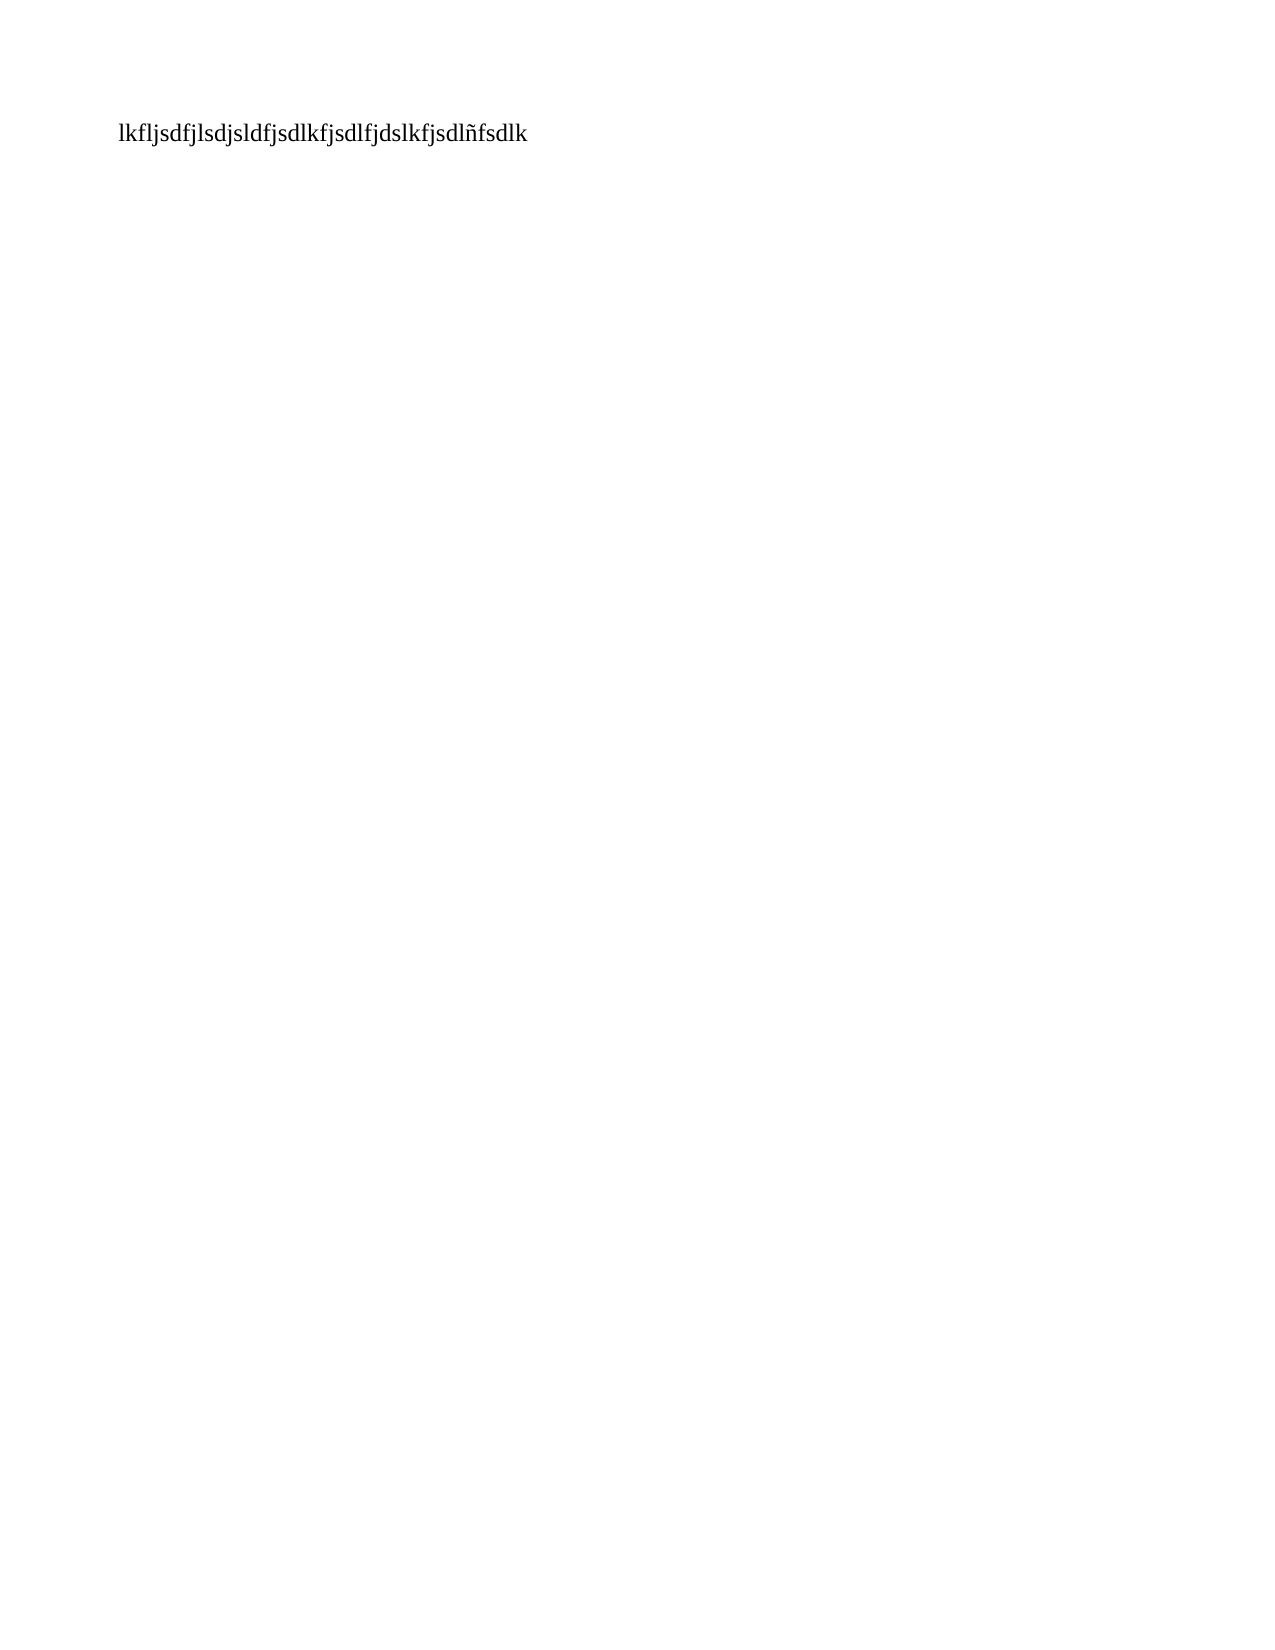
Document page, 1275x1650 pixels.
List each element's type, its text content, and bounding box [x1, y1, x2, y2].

text lkfljsdfjlsdjsldfjsdlkfjsdlfjdslkfjsdlñfsdlk [118, 118, 1157, 147]
